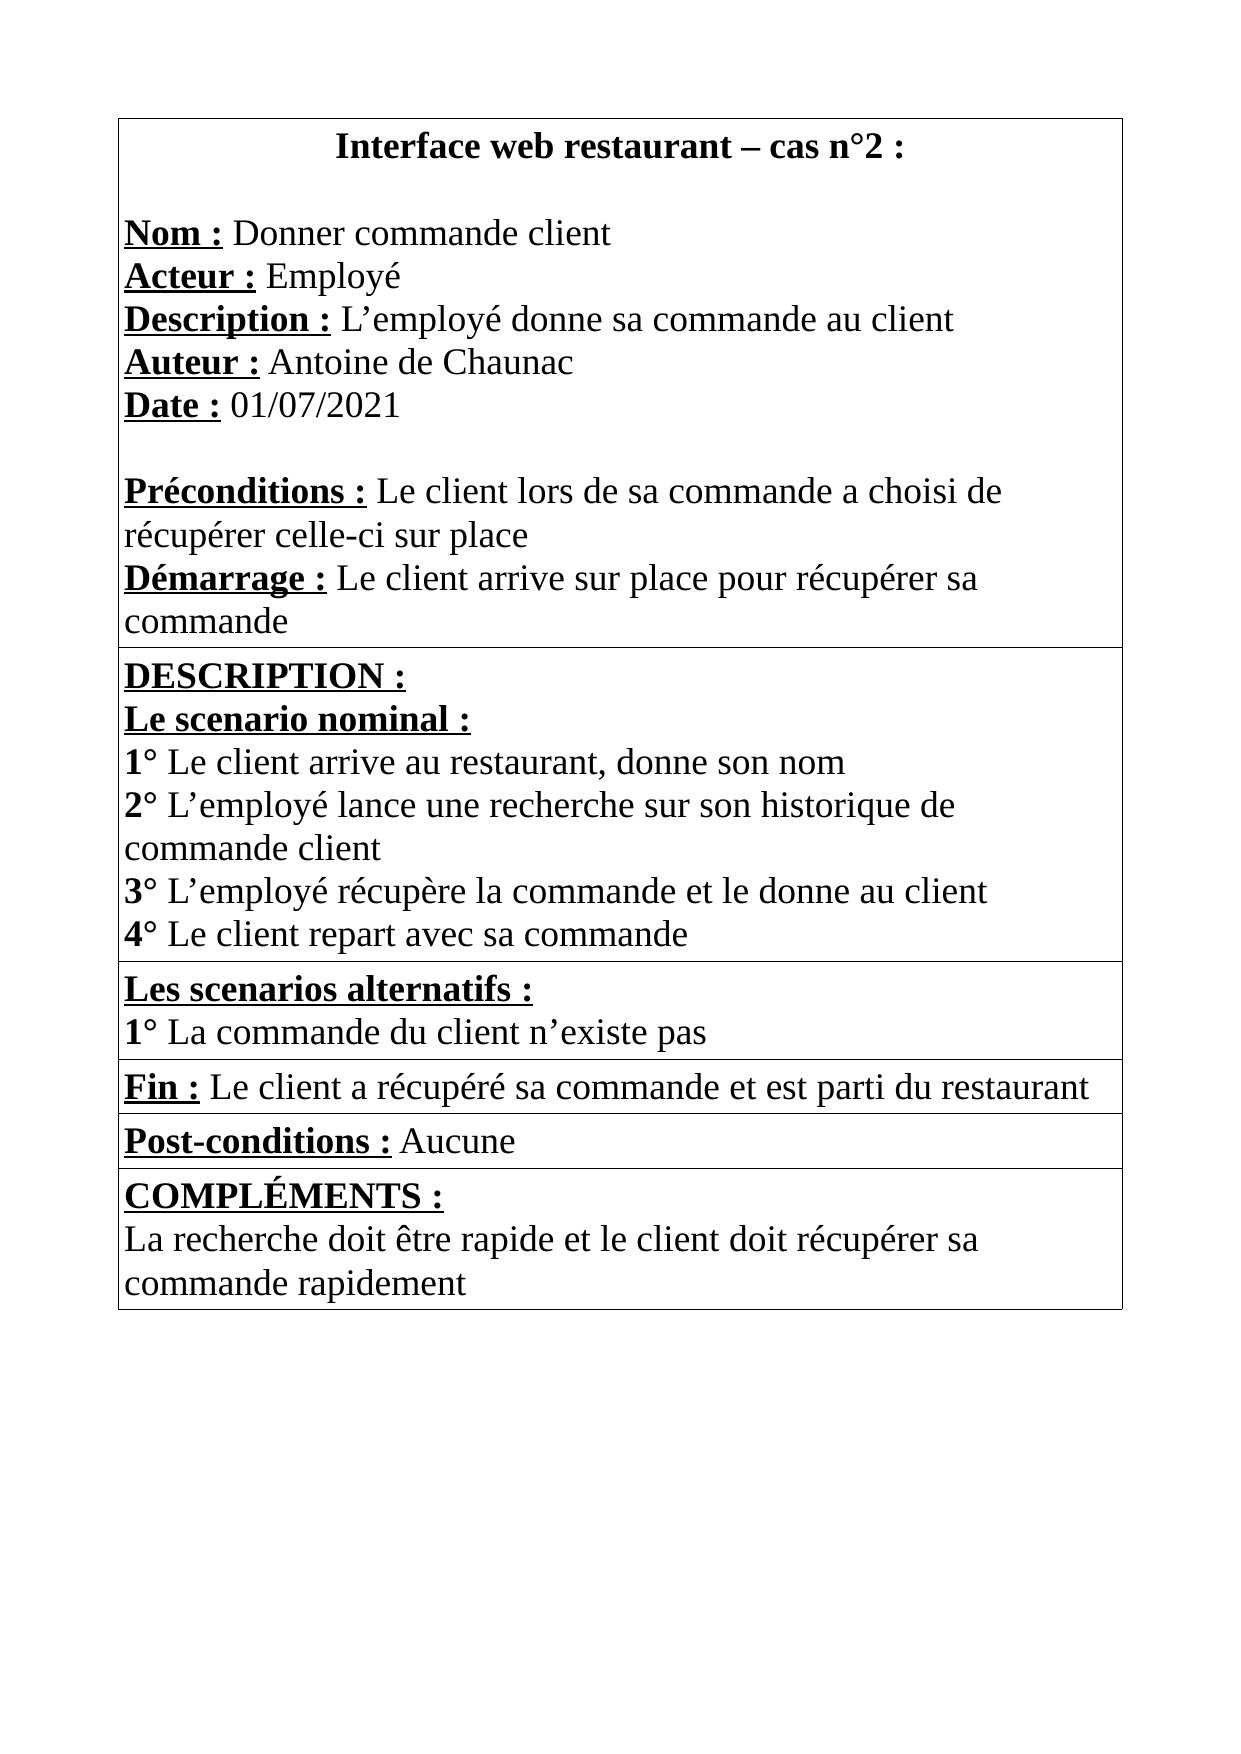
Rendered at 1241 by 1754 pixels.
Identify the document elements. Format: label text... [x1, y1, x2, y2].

table_cell COMPLÉMENTS : La recherche doit être rapide et le client doit récupérer sa commande rapidement [119, 1169, 1122, 1309]
table_cell Post-conditions : Aucune [119, 1114, 1122, 1168]
table_header Interface web restaurant – cas n°2 : Nom : Donner commande client Acteur : Employé Description : L’employé donne sa commande au client Auteur : Antoine de Chaunac Date : 01/07/2021 Préconditions : Le client lors de sa commande a choisi de récupérer celle-ci sur place Démarrage : Le client arrive sur place pour récupérer sa commande [119, 119, 1122, 647]
table_cell DESCRIPTION : Le scenario nominal : 1° Le client arrive au restaurant, donne son nom 2° L’employé lance une recherche sur son historique de commande client 3° L’employé récupère la commande et le donne au client 4° Le client repart avec sa commande [119, 648, 1122, 961]
table_cell Les scenarios alternatifs : 1° La commande du client n’existe pas [119, 962, 1122, 1058]
table_cell Fin : Le client a récupéré sa commande et est parti du restaurant [119, 1060, 1122, 1113]
